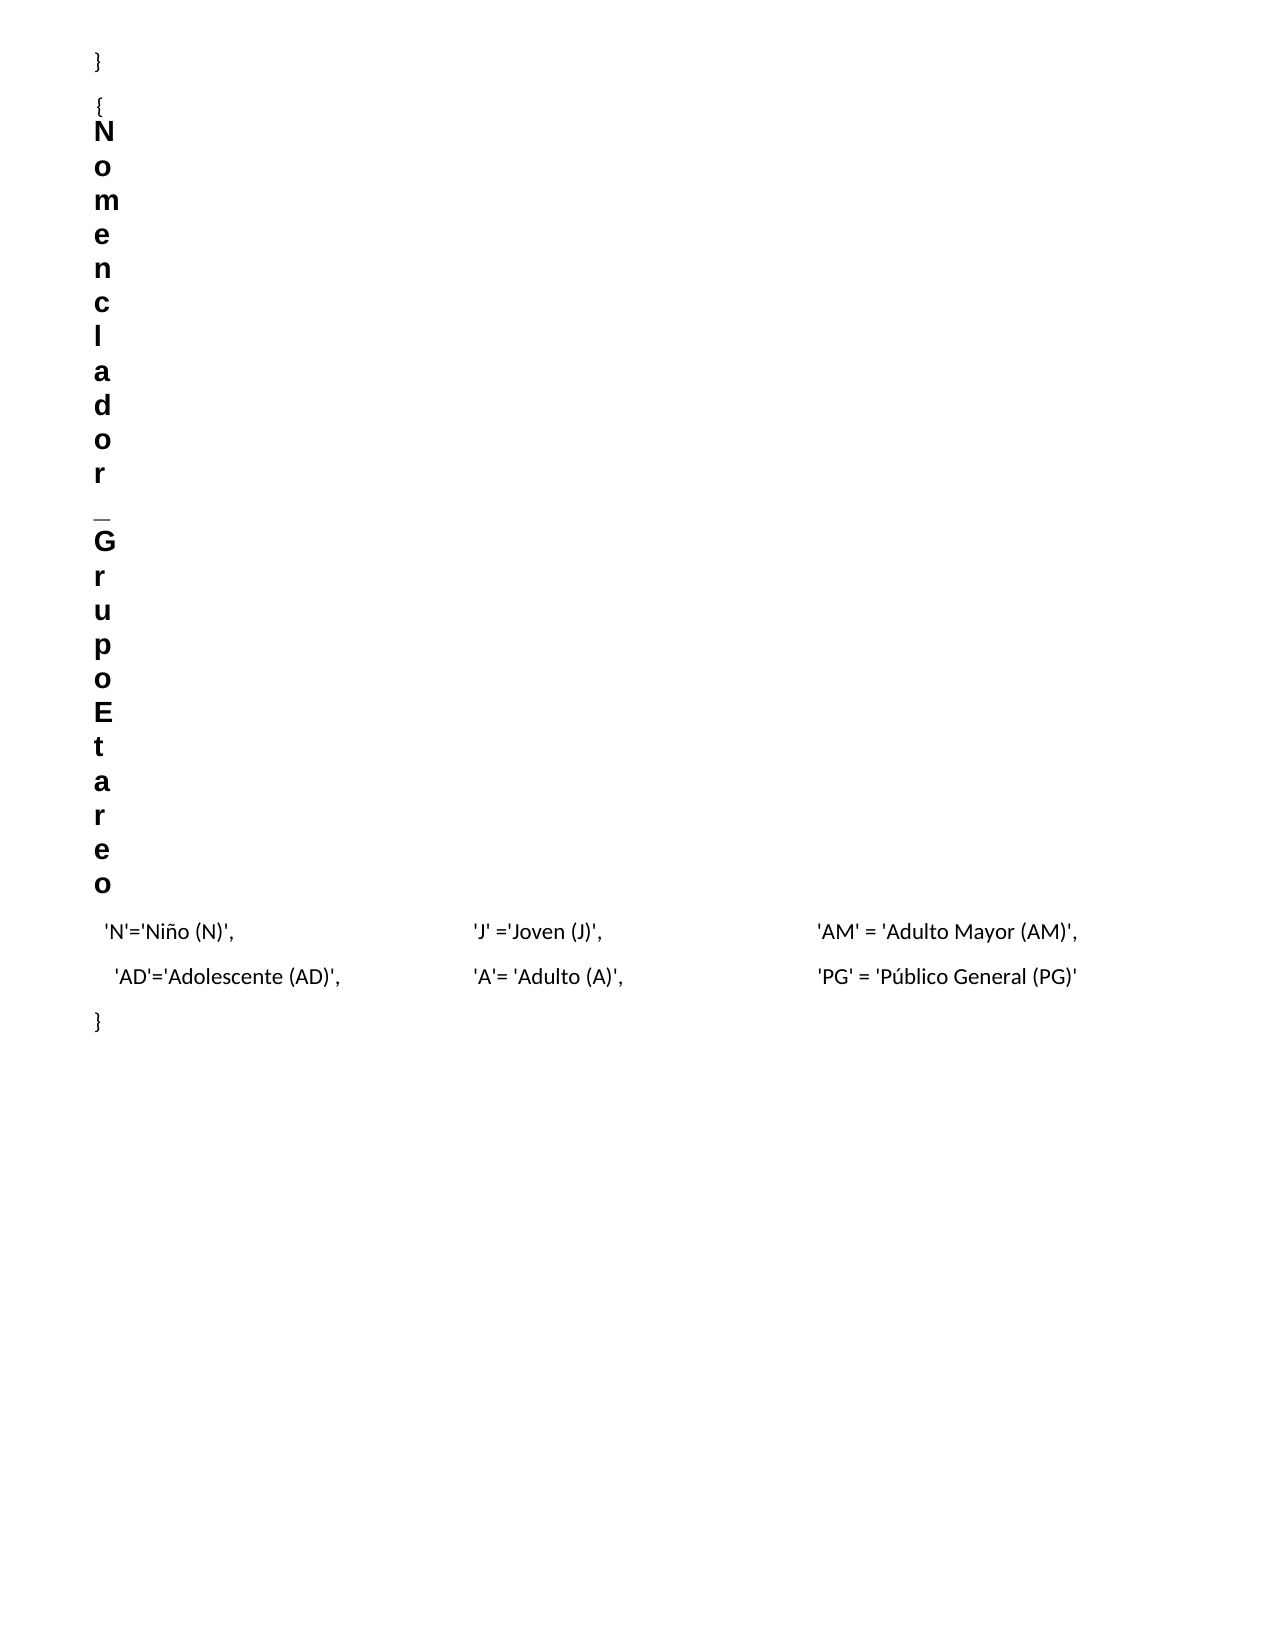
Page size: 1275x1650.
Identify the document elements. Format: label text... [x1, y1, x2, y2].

text } [94, 47, 1125, 75]
text 'J' ='Joven (J)', [452, 917, 766, 945]
text 'A'= 'Adulto (A)', [452, 962, 766, 990]
text 'PG' = 'Público General (PG)' [796, 962, 1125, 990]
text } [94, 1007, 1125, 1035]
text { [94, 92, 1125, 899]
text 'AM' = 'Adulto Mayor (AM)', [796, 917, 1125, 945]
text 'N'='Niño (N)', [94, 917, 422, 945]
text 'AD'='Adolescente (AD)', [94, 962, 422, 990]
